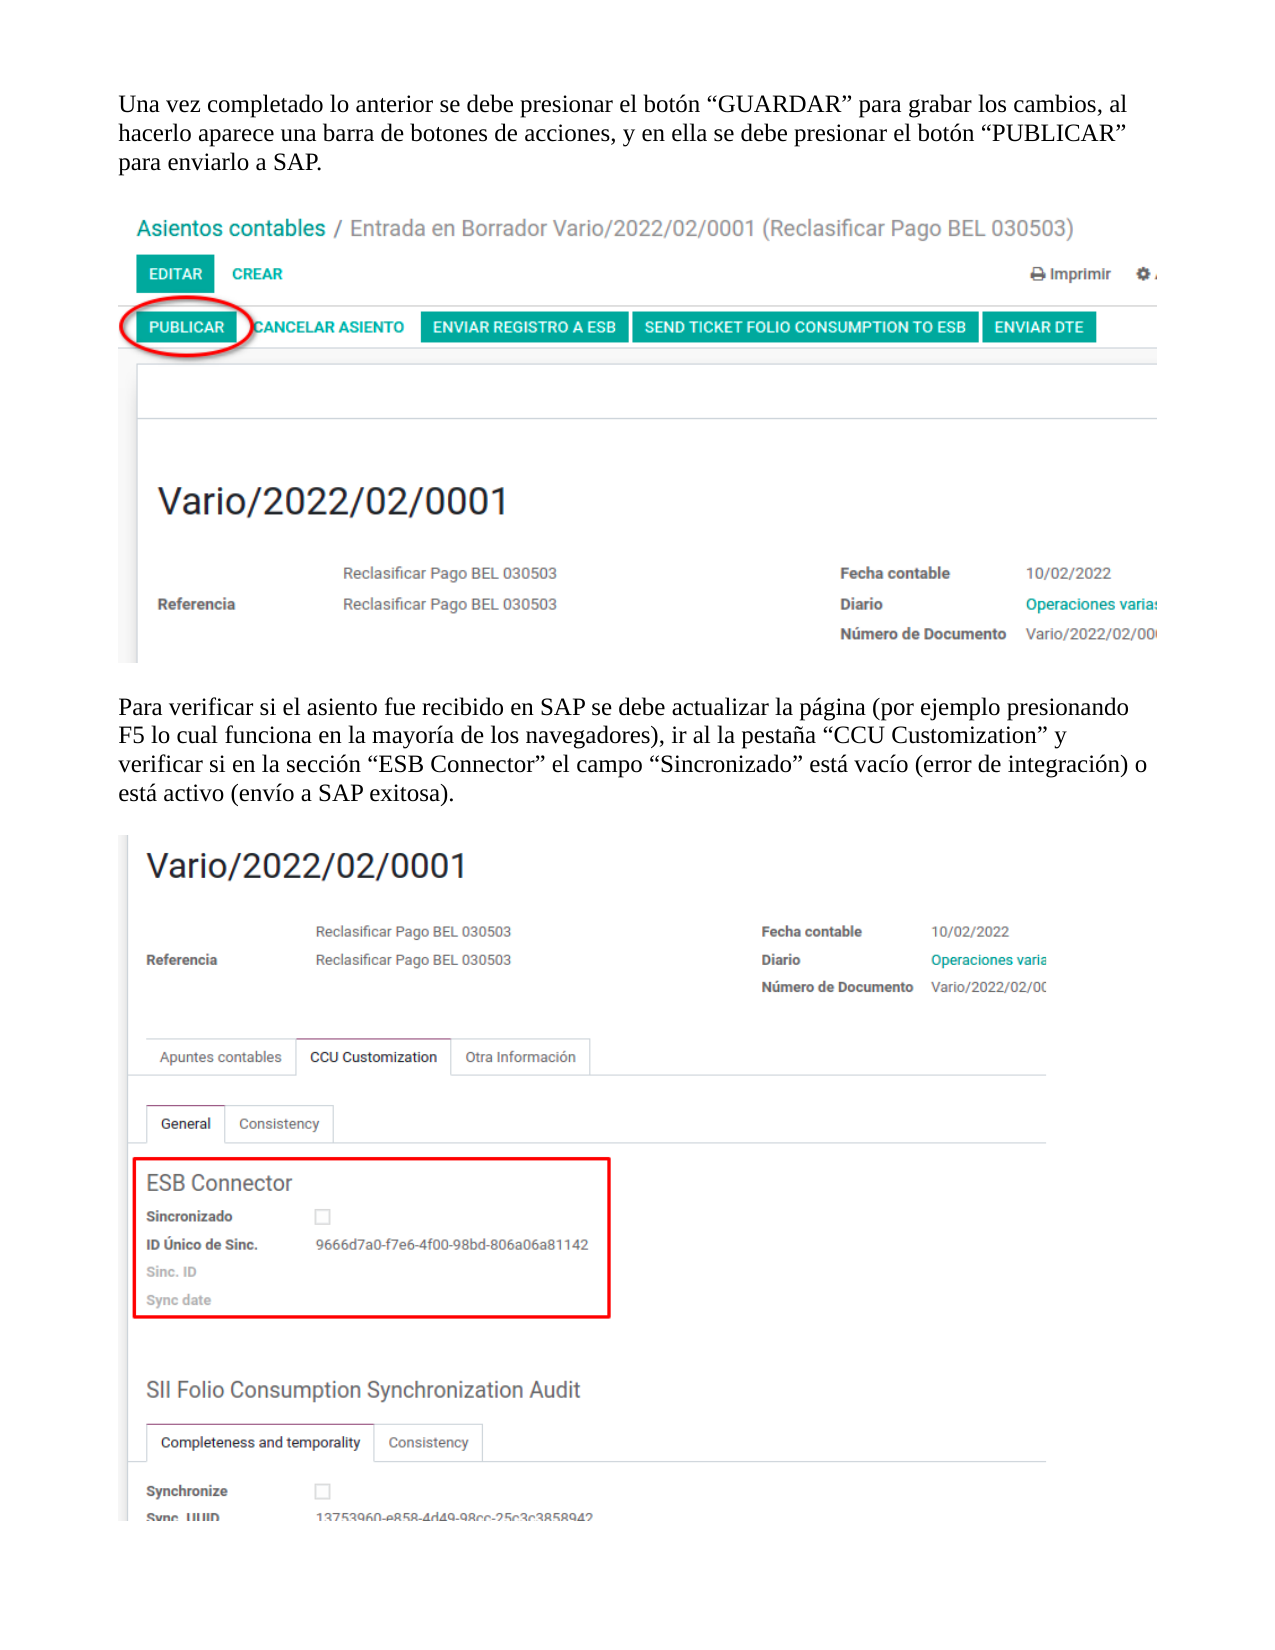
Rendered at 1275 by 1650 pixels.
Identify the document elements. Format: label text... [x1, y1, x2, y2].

text Para verificar si el asiento fue recibido en SAP se debe actualizar la página (por ejemplo presionando F5 lo cual funciona en la mayoría de los navegadores), ir al la pestaña “CCU Customization” y verificar si en la sección “ESB Connector” el campo “Sincronizado” está vacío (error de integración) o está activo (envío a SAP exitosa). [118, 692, 1157, 807]
picture [118, 835, 1047, 1521]
text Una vez completado lo anterior se debe presionar el botón “GUARDAR” para grabar los cambios, al hacerlo aparece una barra de botones de acciones, y en ella se debe presionar el botón “PUBLICAR” para enviarlo a SAP. [118, 89, 1157, 176]
picture [118, 204, 1157, 663]
